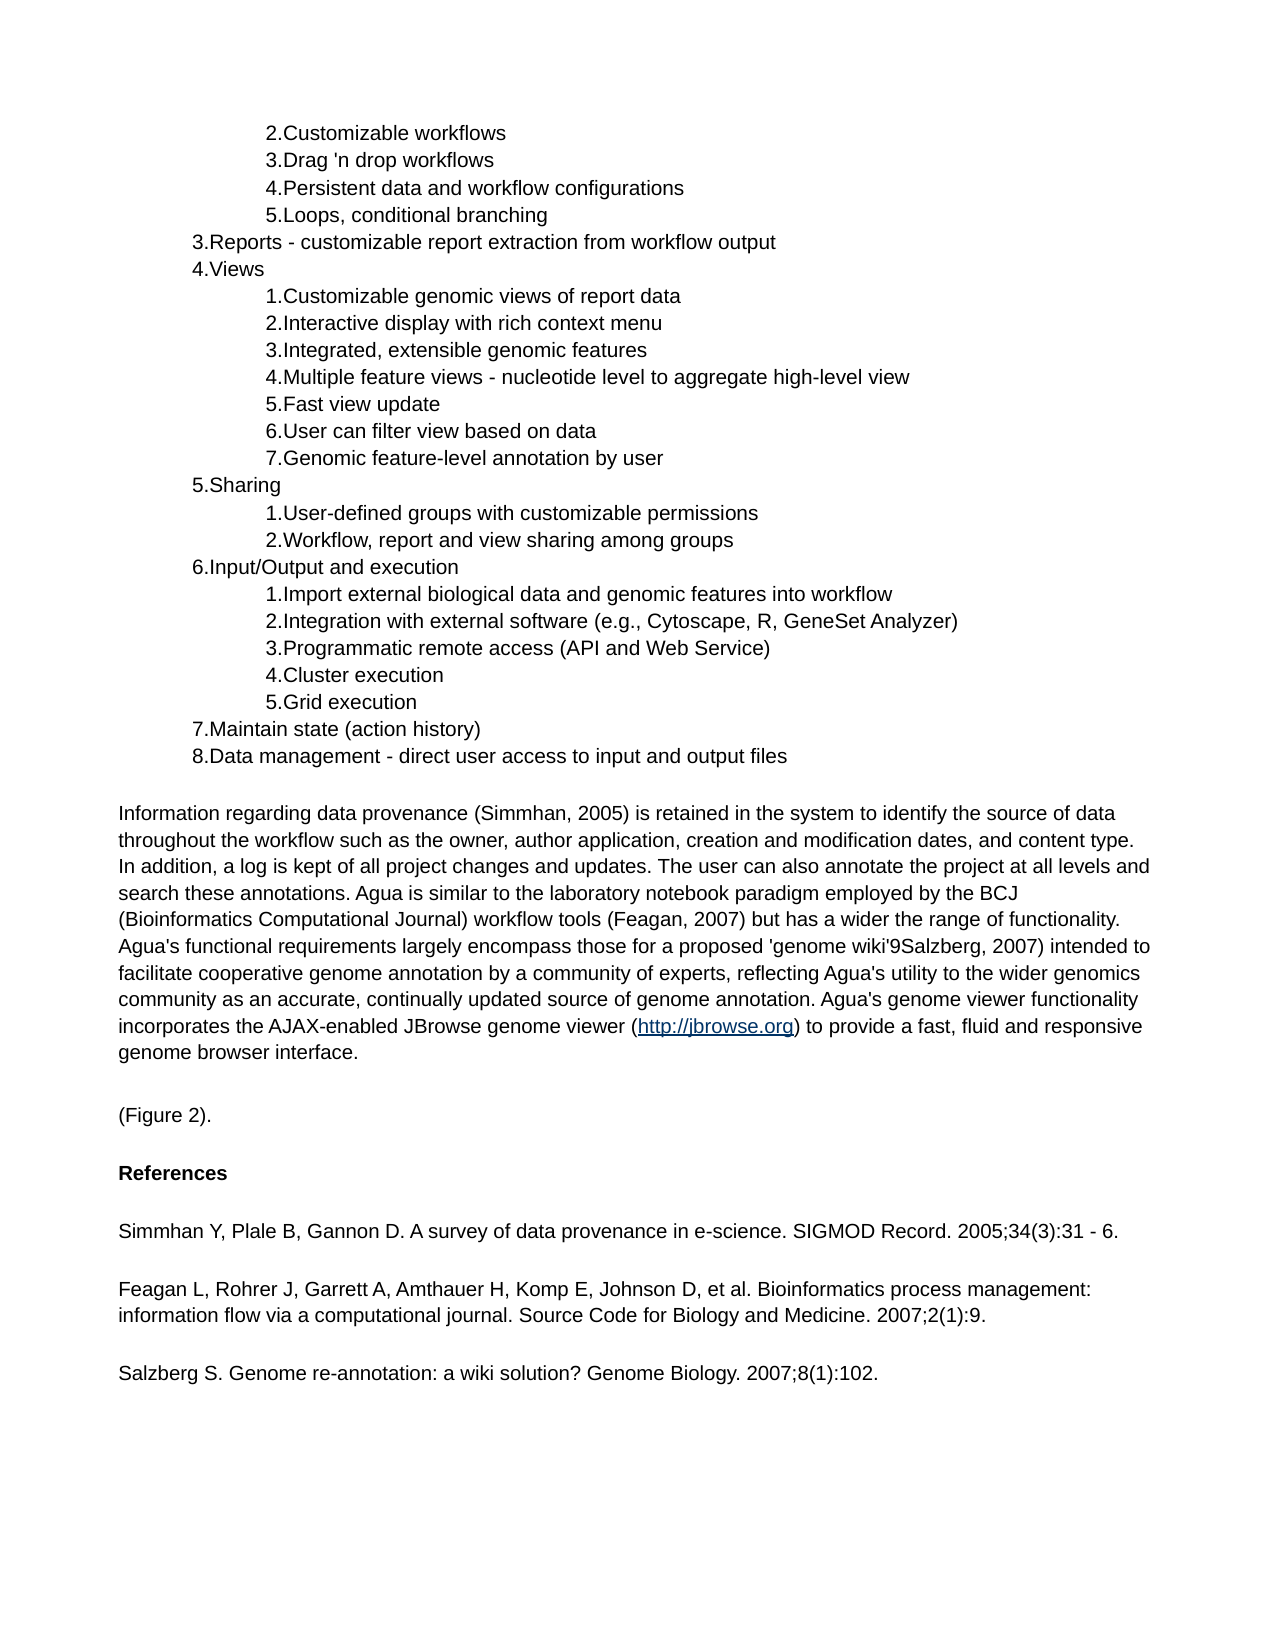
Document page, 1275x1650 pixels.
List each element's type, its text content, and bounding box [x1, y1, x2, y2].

list Input/Output and execution [118, 551, 1157, 578]
list User can filter view based on data [118, 416, 1157, 443]
list Reports - customizable report extraction from workflow output [118, 226, 1157, 253]
list Customizable genomic views of report data [118, 281, 1157, 308]
list Maintain state (action history) [118, 714, 1157, 741]
text References [118, 1158, 1157, 1185]
list Interactive display with rich context menu [118, 308, 1157, 335]
list Integrated, extensible genomic features [118, 335, 1157, 362]
text Feagan L, Rohrer J, Garrett A, Amthauer H, Komp E, Johnson D, et al. Bioinformatics process management: information flow via a computational journal. Source Code for Biology and Medicine. 2007;2(1):9. [118, 1274, 1157, 1327]
text Salzberg S. Genome re-annotation: a wiki solution? Genome Biology. 2007;8(1):102. [118, 1358, 1157, 1385]
list Fast view update [118, 389, 1157, 416]
list Multiple feature views - nucleotide level to aggregate high-level view [118, 362, 1157, 389]
list User-defined groups with customizable permissions [118, 497, 1157, 524]
list Integration with external software (e.g., Cytoscape, R, GeneSet Analyzer) [118, 606, 1157, 633]
text Simmhan Y, Plale B, Gannon D. A survey of data provenance in e-science. SIGMOD Record. 2005;34(3):31 - 6. [118, 1216, 1157, 1243]
list Data management - direct user access to input and output files [118, 741, 1157, 768]
list Sharing [118, 470, 1157, 497]
list Genomic feature-level annotation by user [118, 443, 1157, 470]
list Cluster execution [118, 660, 1157, 687]
list Persistent data and workflow configurations [118, 172, 1157, 199]
list Loops, conditional branching [118, 199, 1157, 226]
list Workflow, report and view sharing among groups [118, 524, 1157, 551]
list Import external biological data and genomic features into workflow [118, 578, 1157, 606]
list Grid execution [118, 687, 1157, 714]
list Views [118, 253, 1157, 281]
list Drag 'n drop workflows [118, 145, 1157, 172]
text Information regarding data provenance (Simmhan, 2005) is retained in the system to identify the source of data throughout the workflow such as the owner, author application, creation and modification dates, and content type. In addition, a log is kept of all project changes and updates. The user can also annotate the project at all levels and search these annotations. Agua is similar to the laboratory notebook paradigm employed by the BCJ (Bioinformatics Computational Journal) workflow tools (Feagan, 2007) but has a wider the range of functionality. Agua's functional requirements largely encompass those for a proposed 'genome wiki'9Salzberg, 2007) intended to facilitate cooperative genome annotation by a community of experts, reflecting Agua's utility to the wider genomics community as an accurate, continually updated source of genome annotation. Agua's genome viewer functionality incorporates the AJAX-enabled JBrowse genome viewer (http://jbrowse.org) to provide a fast, fluid and responsive genome browser interface. (Figure 2). [118, 798, 1157, 1127]
list Programmatic remote access (API and Web Service) [118, 633, 1157, 660]
list Customizable workflows [118, 118, 1157, 145]
